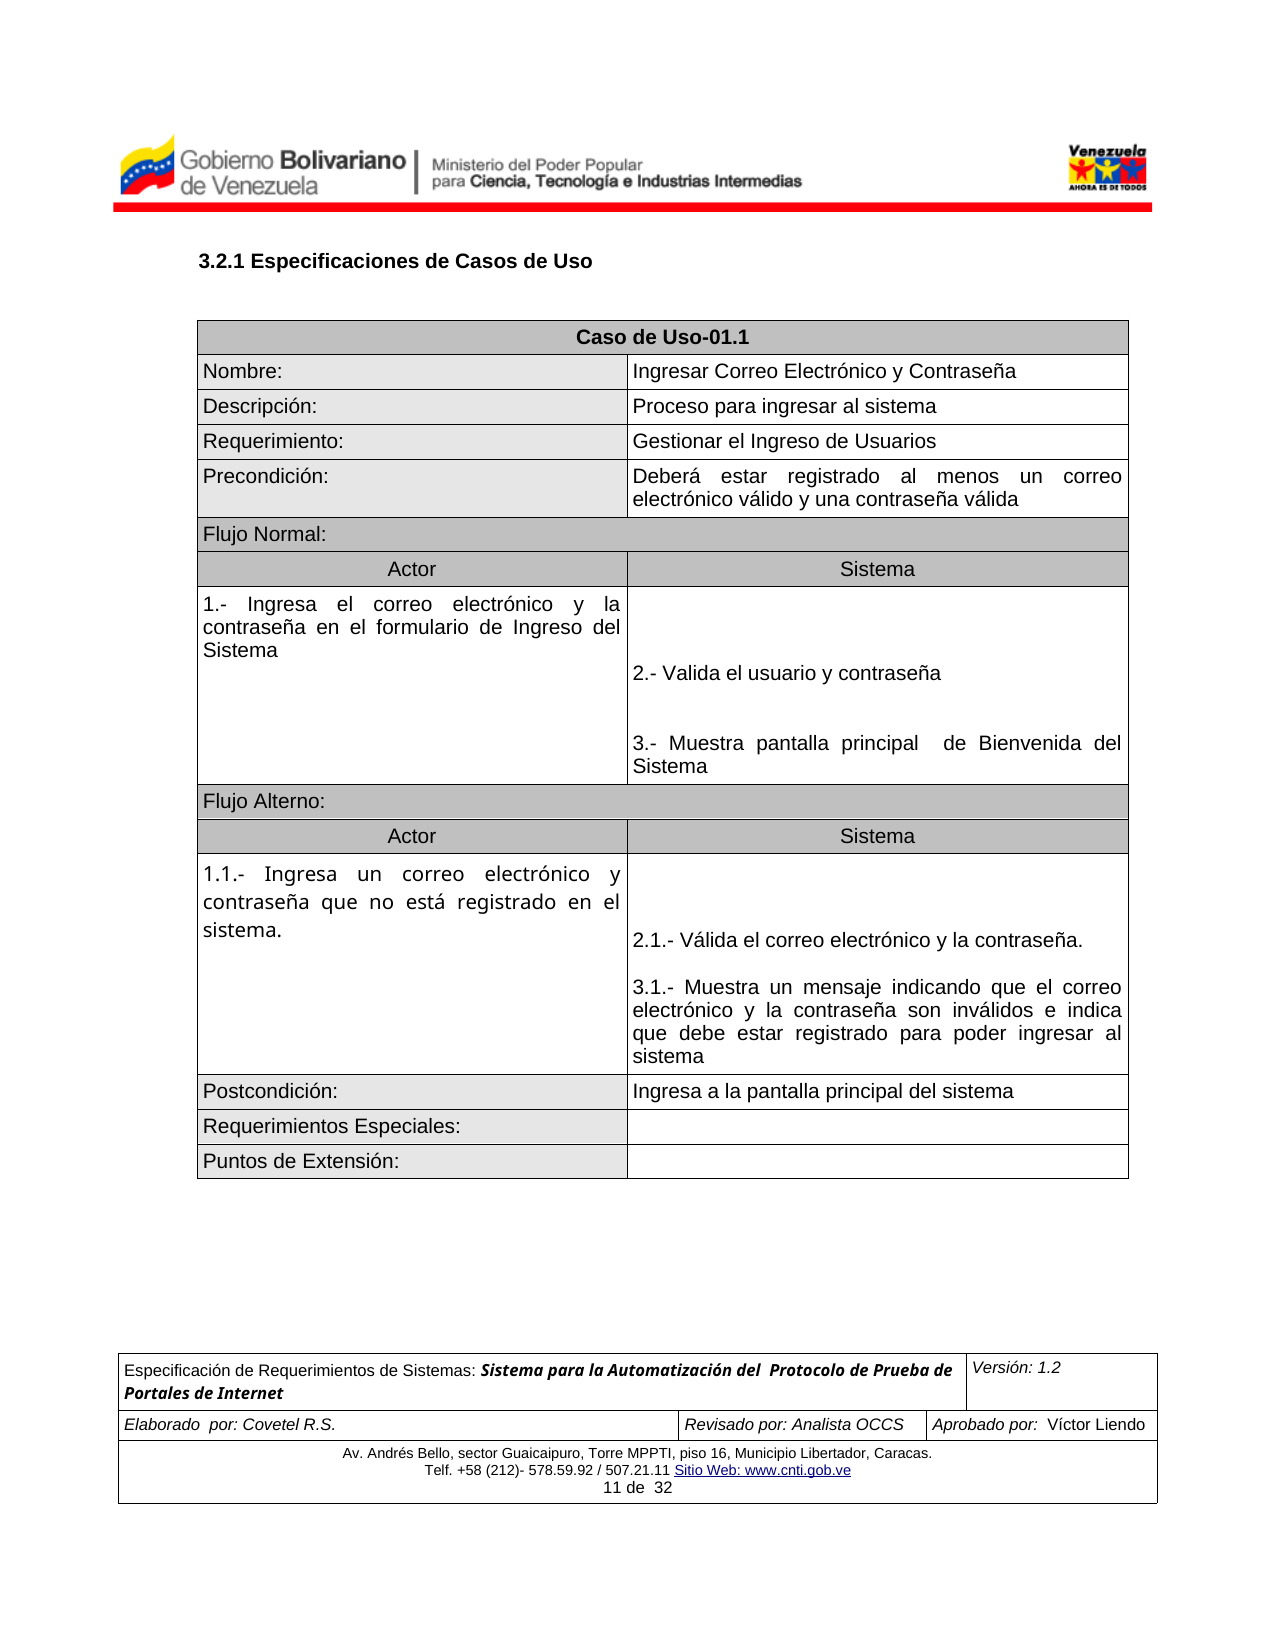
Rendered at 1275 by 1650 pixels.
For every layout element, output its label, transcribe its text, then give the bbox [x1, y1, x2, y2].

table_cell Flujo Normal: [198, 518, 1128, 551]
table_cell Sistema [628, 552, 1128, 586]
table_cell Postcondición: [198, 1075, 627, 1109]
table_cell 1.1.- Ingresa un correo electrónico y contraseña que no está registrado en el sistema. [198, 854, 627, 1074]
subtitle Especificaciones de Casos de Uso [192, 250, 1157, 273]
table_cell 2.- Valida el usuario y contraseña 3.- Muestra pantalla principal de Bienvenida del Sistema [628, 587, 1128, 784]
table_cell Gestionar el Ingreso de Usuarios [628, 425, 1128, 459]
table_cell Nombre: [198, 355, 627, 389]
table_cell Flujo Alterno: [198, 785, 1128, 818]
table_cell 2.1.- Válida el correo electrónico y la contraseña. 3.1.- Muestra un mensaje indicando que el correo electrónico y la contraseña son inválidos e indica que debe estar registrado para poder ingresar al sistema [628, 854, 1128, 1074]
table_cell Requerimiento: [198, 425, 627, 459]
table_cell Precondición: [198, 460, 627, 517]
table_cell Deberá estar registrado al menos un correo electrónico válido y una contraseña válida [628, 460, 1128, 517]
table_cell Ingresa a la pantalla principal del sistema [628, 1075, 1128, 1109]
table_cell Actor [198, 820, 627, 853]
table_cell Actor [198, 552, 627, 586]
table_cell Sistema [628, 820, 1128, 853]
table_cell 1.- Ingresa el correo electrónico y la contraseña en el formulario de Ingreso del Sistema [198, 587, 627, 784]
table_cell Requerimientos Especiales: [198, 1110, 627, 1143]
table_header Caso de Uso-01.1 [198, 321, 1128, 354]
table_cell Proceso para ingresar al sistema [628, 390, 1128, 424]
table_cell Descripción: [198, 390, 627, 424]
picture [113, 126, 1153, 212]
table_cell [628, 1110, 1128, 1143]
table_cell Puntos de Extensión: [198, 1145, 627, 1178]
table_cell [628, 1145, 1128, 1178]
table_cell Ingresar Correo Electrónico y Contraseña [628, 355, 1128, 389]
